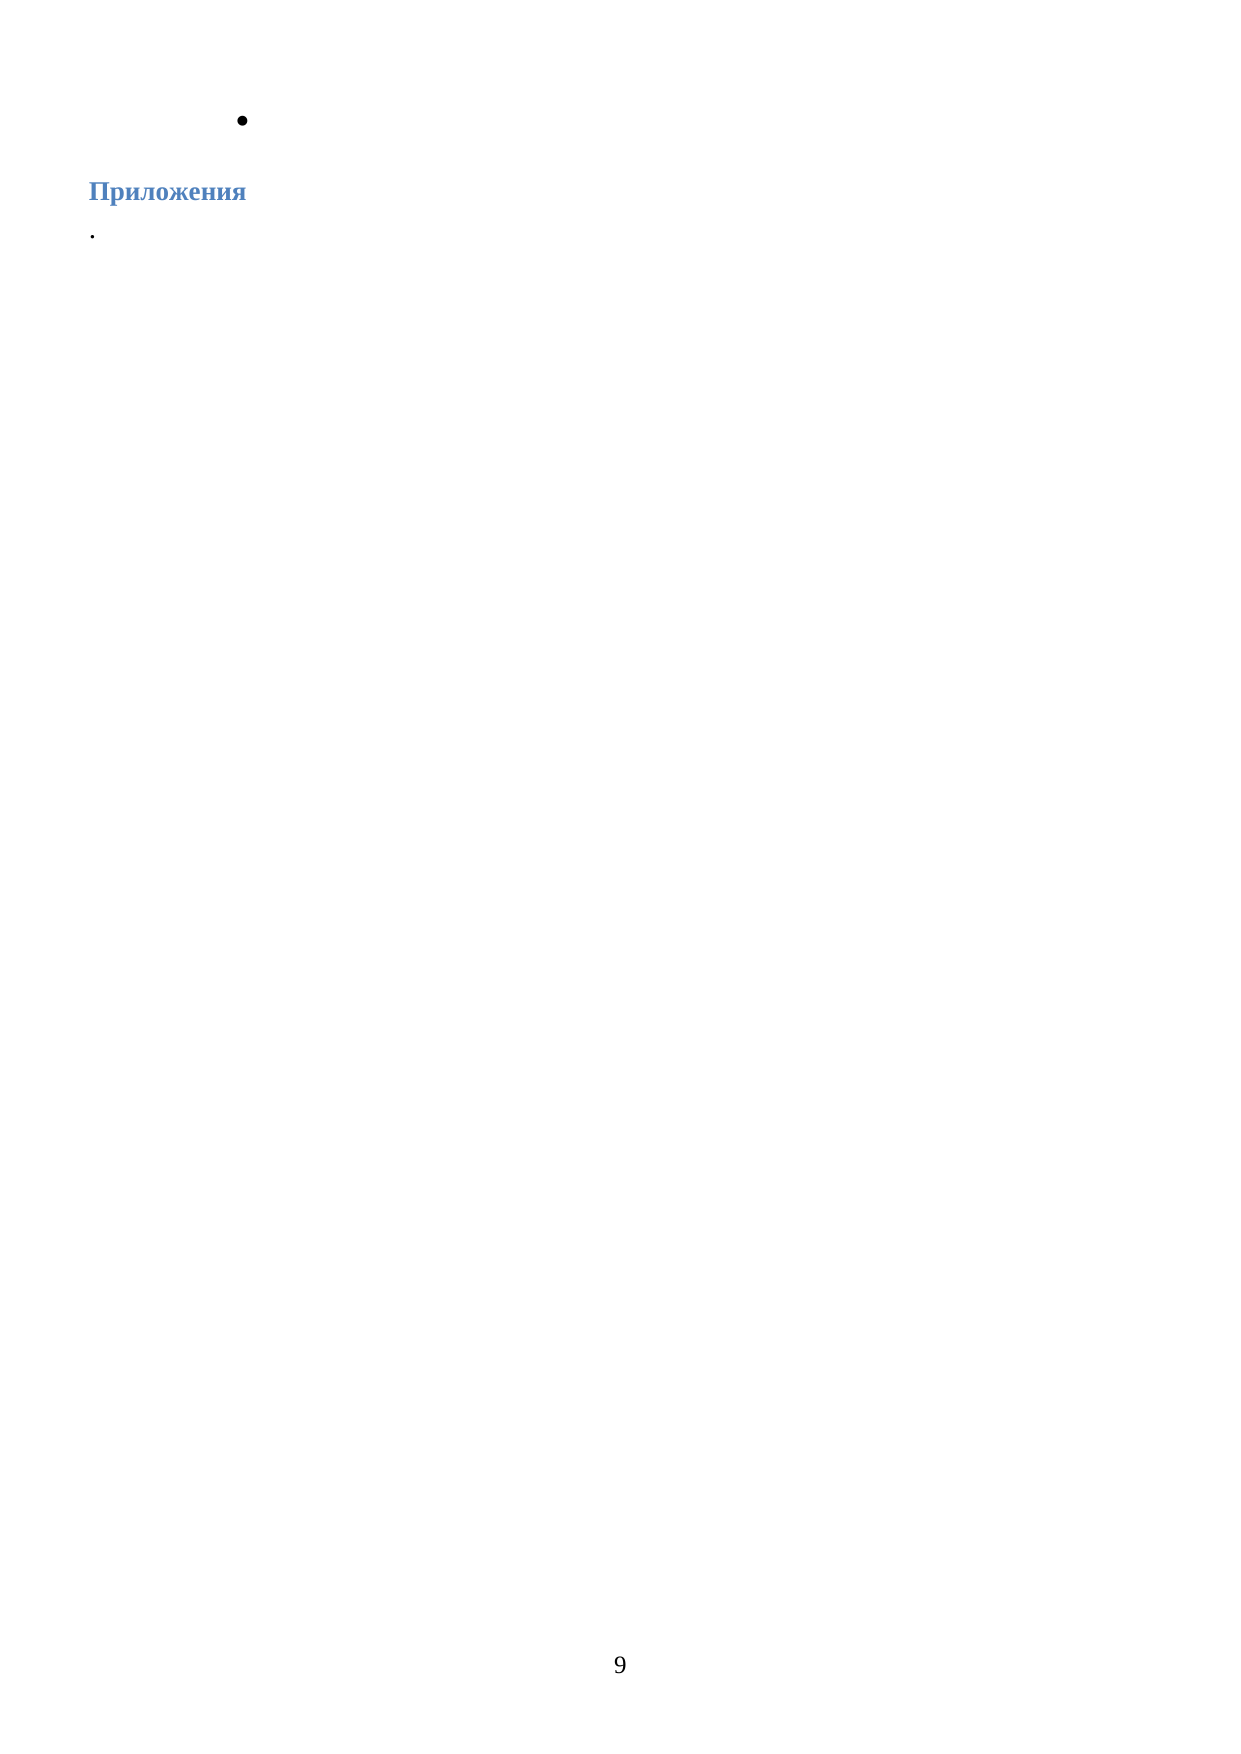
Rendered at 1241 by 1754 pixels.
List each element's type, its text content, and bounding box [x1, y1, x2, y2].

subtitle Приложения [88, 175, 1152, 206]
text . [88, 211, 1152, 244]
